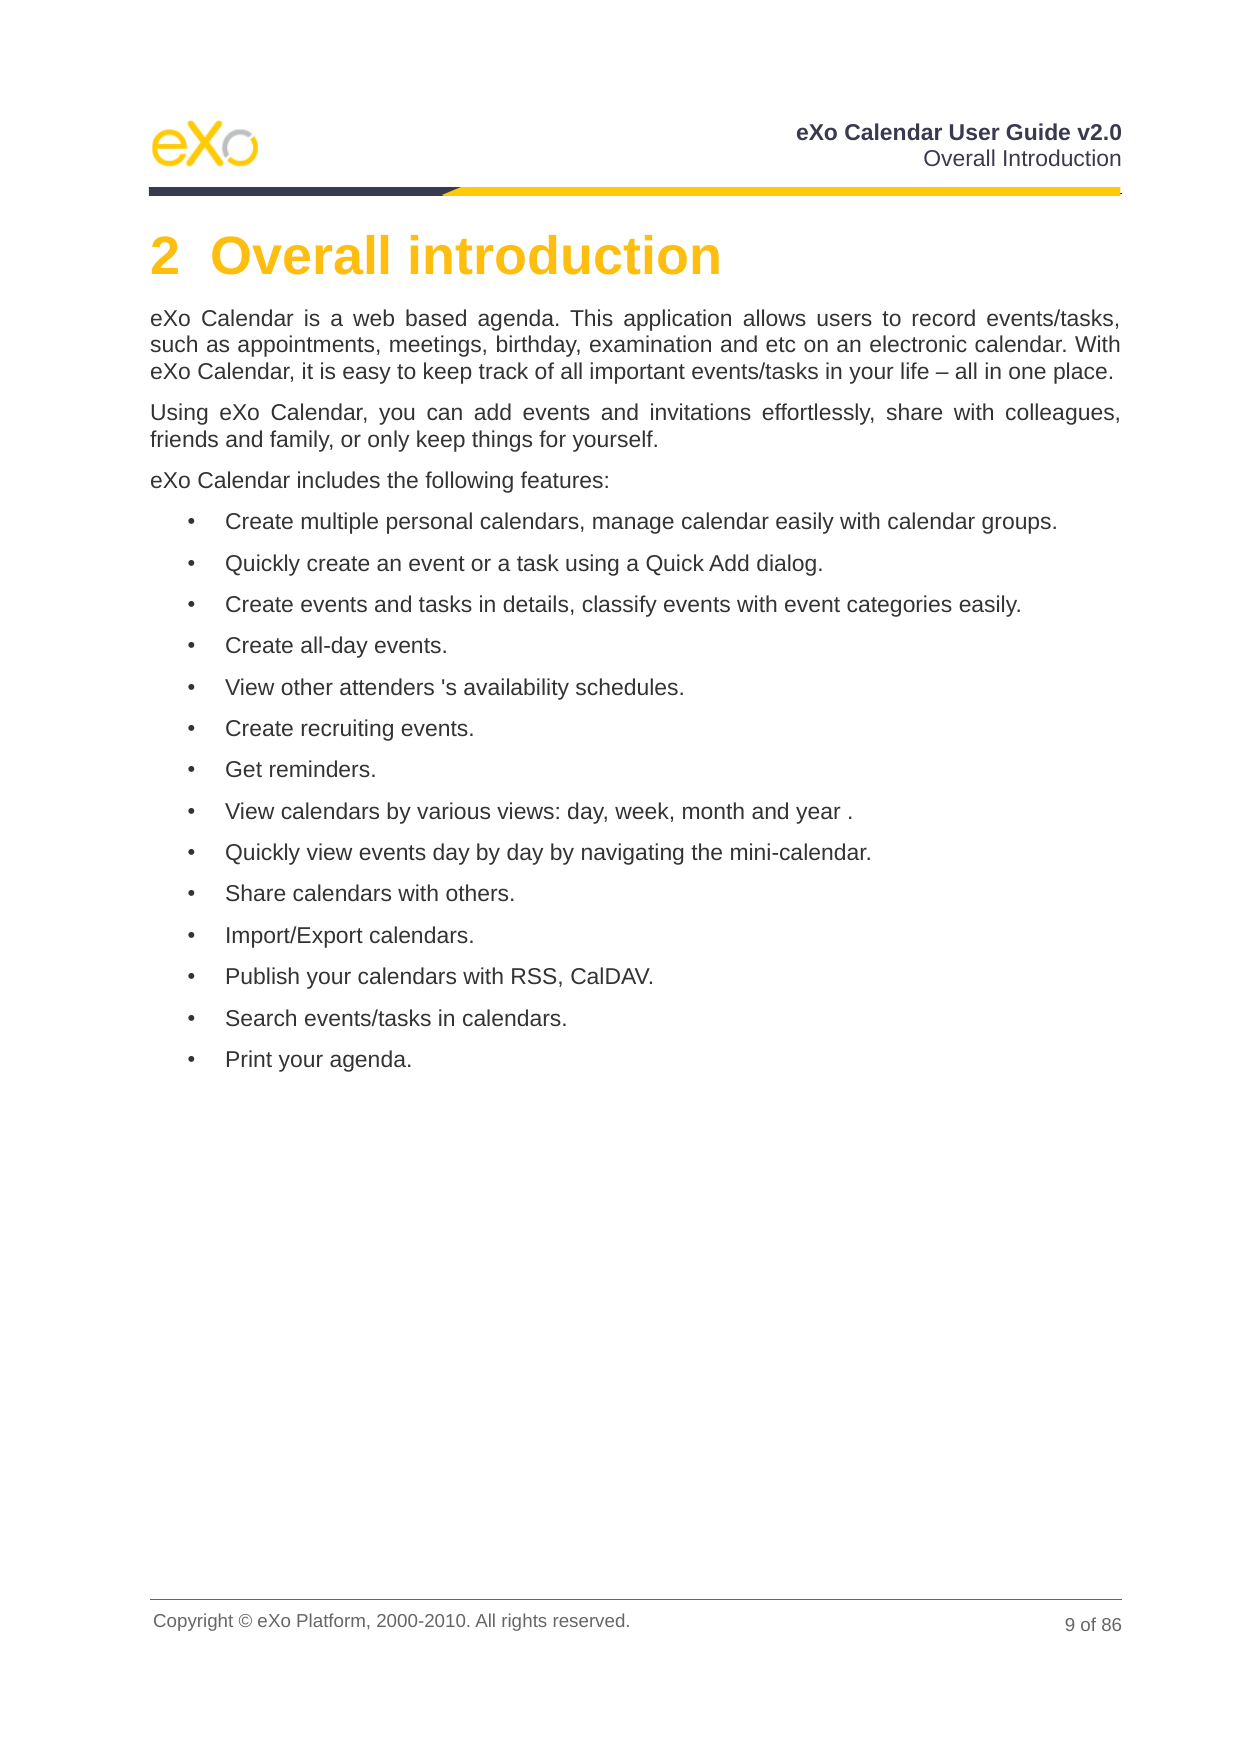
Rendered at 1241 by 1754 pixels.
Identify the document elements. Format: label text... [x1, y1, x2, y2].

picture [148, 187, 1121, 196]
list eXo Calendar includes the following features: [112, 467, 1122, 493]
list Using eXo Calendar, you can add events and invitations effortlessly, share with colleagues, friends and family, or only keep things for yourself. [112, 399, 1122, 452]
list Get reminders. [187, 756, 1122, 783]
list Publish your calendars with RSS, CalDAV. [187, 963, 1122, 989]
picture [152, 120, 259, 167]
list View other attenders 's availability schedules. [187, 674, 1122, 700]
list Quickly create an event or a task using a Quick Add dialog. [187, 549, 1122, 576]
list View calendars by various views: day, week, month and year . [187, 798, 1122, 824]
list Create all-day events. [187, 632, 1122, 659]
list Create multiple personal calendars, manage calendar easily with calendar groups. [187, 508, 1122, 534]
list Print your agenda. [187, 1046, 1122, 1072]
list Create events and tasks in details, classify events with event categories easily. [187, 591, 1122, 617]
list Quickly view events day by day by navigating the mini-calendar. [187, 839, 1122, 865]
list eXo Calendar is a web based agenda. This application allows users to record events/tasks, such as appointments, meetings, birthday, examination and etc on an electronic calendar. With eXo Calendar, it is easy to keep track of all important events/tasks in your life – all in one place. [112, 305, 1122, 384]
list Search events/tasks in calendars. [187, 1004, 1122, 1031]
list Import/Export calendars. [187, 922, 1122, 948]
list Create recruiting events. [187, 715, 1122, 741]
list Share calendars with others. [187, 880, 1122, 907]
subtitle Overall introduction [150, 223, 1122, 286]
